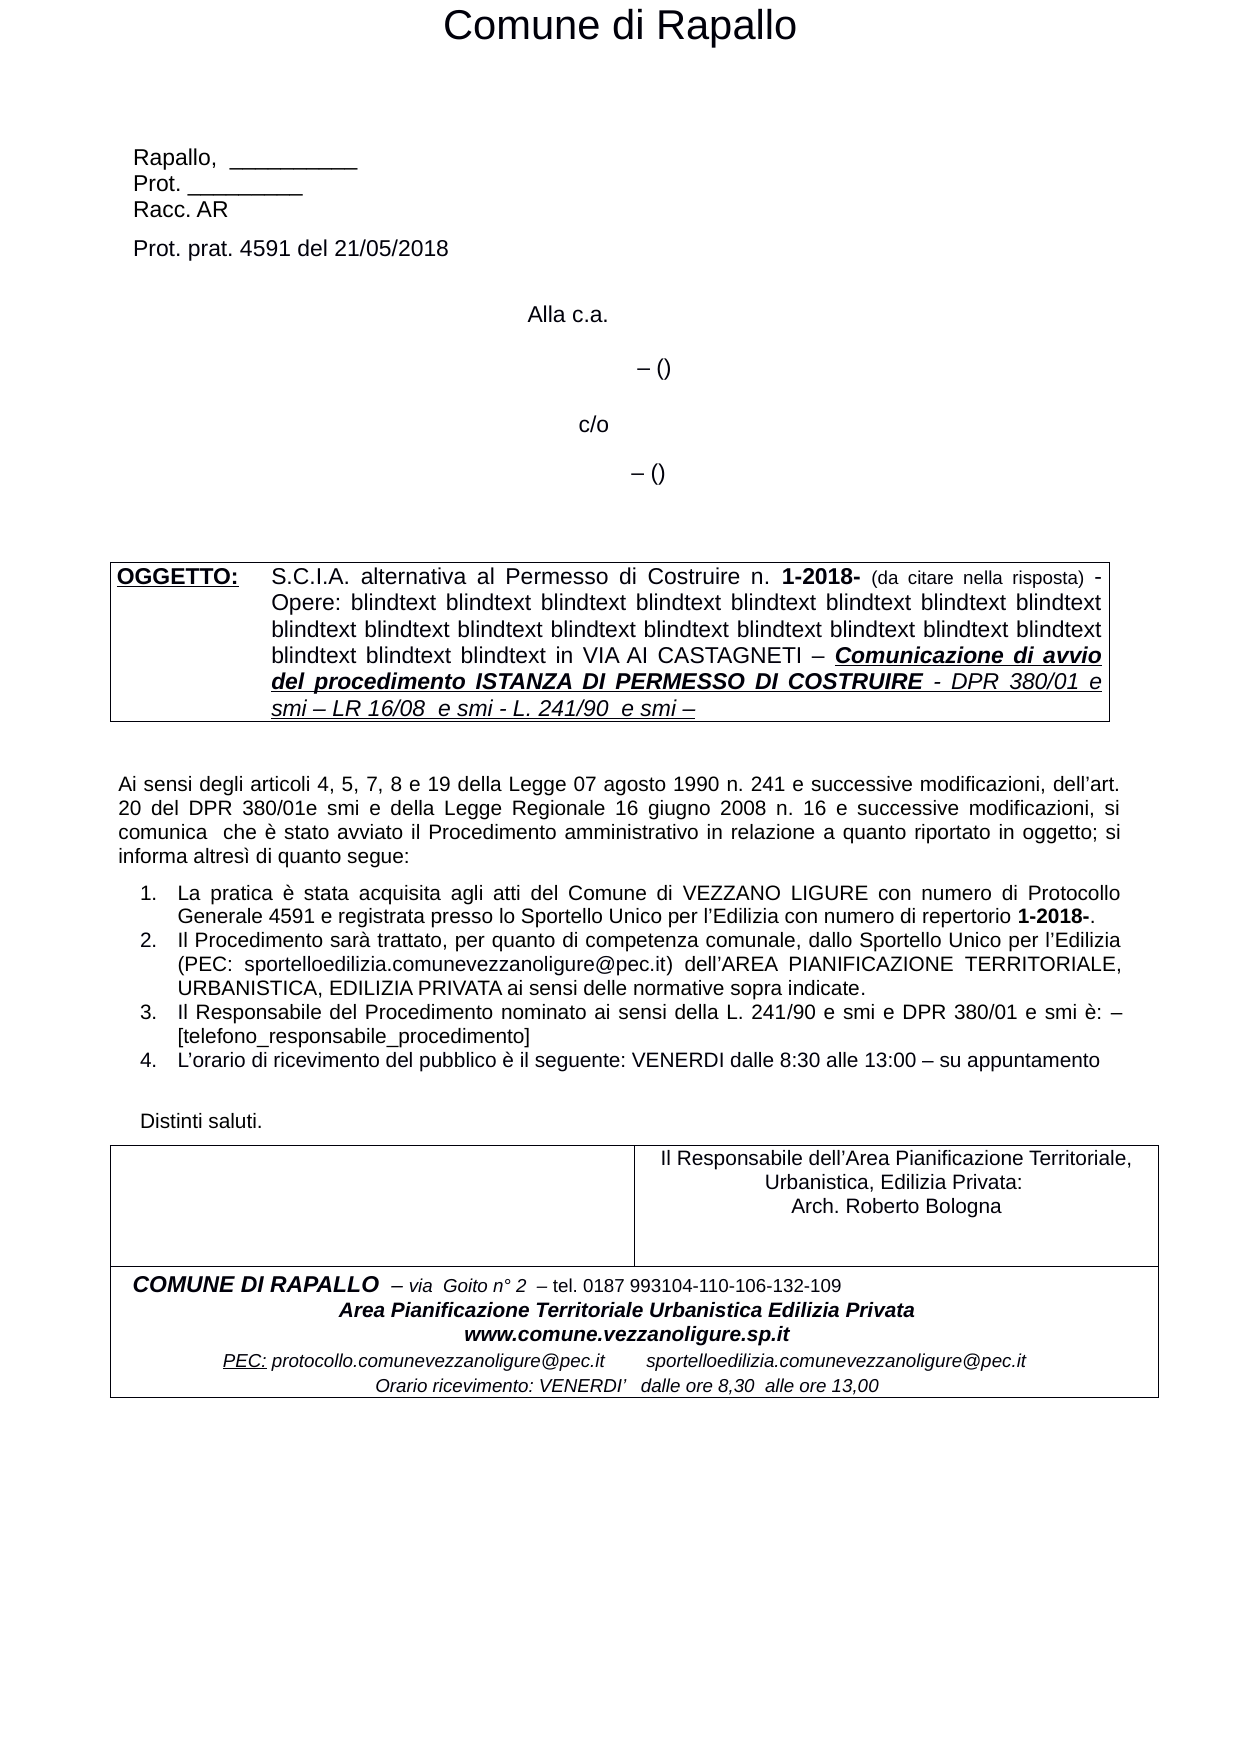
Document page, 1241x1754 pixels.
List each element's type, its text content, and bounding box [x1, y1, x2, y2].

table_header [620, 301, 631, 411]
table_cell c/o [119, 411, 620, 509]
table_cell COMUNE DI RAPALLO – via Goito n° 2 – tel. 0187 993104-110-106-132-109 Area Pianificazione Territoriale Urbanistica Edilizia Privata www.comune.vezzanoligure.sp.it PEC: protocollo.comunevezzanoligure@pec.it sportelloedilizia.comunevezzanoligure@pec.it Orario ricevimento: VENERDI’ dalle ore 8,30 alle ore 13,00 [111, 1267, 1158, 1397]
text Ai sensi degli articoli 4, 5, 7, 8 e 19 della Legge 07 agosto 1990 n. 241 e successive modificazioni, dell’art. 20 del DPR 380/01e smi e della Legge Regionale 16 giugno 2008 n. 16 e successive modificazioni, si comunica che è stato avviato il Procedimento amministrativo in relazione a quanto riportato in oggetto; si informa altresì di quanto segue: [118, 772, 1122, 868]
text Prot. _________ [133, 170, 1122, 196]
text Rapallo, __________ [133, 144, 1122, 170]
table_cell – () [620, 411, 1109, 509]
table_header [1098, 301, 1109, 411]
text Racc. AR [133, 196, 1122, 223]
table_header OGGETTO: [111, 563, 264, 721]
list Il Procedimento sarà trattato, per quanto di competenza comunale, dallo Sportello Unico per l’Edilizia (PEC: sportelloedilizia.comunevezzanoligure@pec.it) dell’AREA PIANIFICAZIONE TERRITORIALE, URBANISTICA, EDILIZIA PRIVATA ai sensi delle normative sopra indicate. [140, 928, 1122, 1000]
list L’orario di ricevimento del pubblico è il seguente: VENERDI dalle 8:30 alle 13:00 – su appuntamento [140, 1048, 1122, 1072]
text Distinti saluti. [118, 1108, 1122, 1132]
table_header Alla c.a. [119, 301, 620, 411]
list La pratica è stata acquisita agli atti del Comune di VEZZANO LIGURE con numero di Protocollo Generale 4591 e registrata presso lo Sportello Unico per l’Edilizia con numero di repertorio 1-2018-. [140, 880, 1122, 928]
list Il Responsabile del Procedimento nominato ai sensi della L. 241/90 e smi e DPR 380/01 e smi è: – [telefono_responsabile_procedimento] [140, 1000, 1122, 1048]
table_header [111, 1146, 634, 1266]
text Prot. prat. 4591 del 21/05/2018 [133, 235, 1122, 262]
table_header S.C.I.A. alternativa al Permesso di Costruire n. 1-2018- (da citare nella risposta) - Opere: blindtext blindtext blindtext blindtext blindtext blindtext blindtext blindtext blindtext blindtext blindtext blindtext blindtext blindtext blindtext blindtext blindtext blindtext blindtext blindtext in VIA AI CASTAGNETI – Comunicazione di avvio del procedimento ISTANZA DI PERMESSO DI COSTRUIRE - DPR 380/01 e smi – LR 16/08 e smi - L. 241/90 e smi – [264, 563, 1109, 721]
table_header – () [631, 301, 1098, 411]
table_header Il Responsabile dell’Area Pianificazione Territoriale, Urbanistica, Edilizia Privata: Arch. Roberto Bologna [635, 1146, 1158, 1266]
